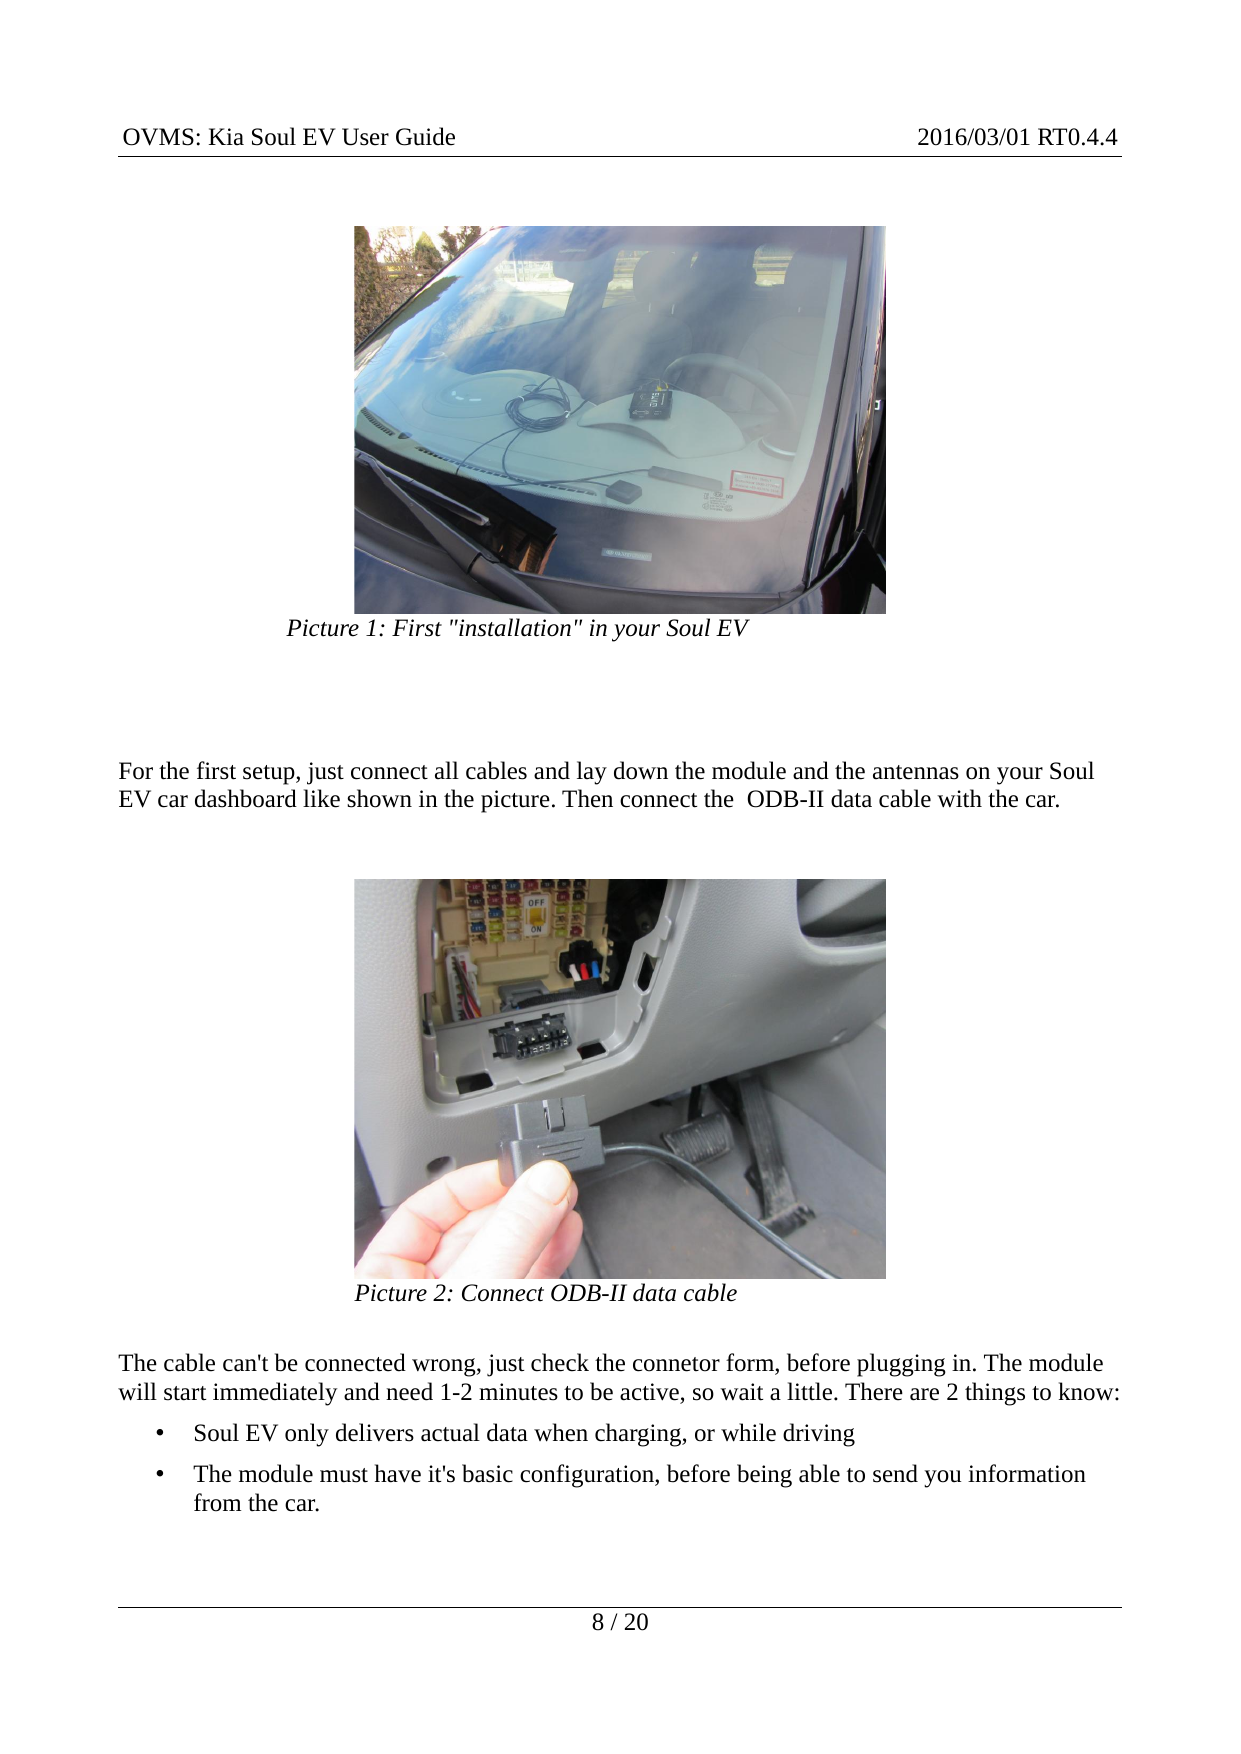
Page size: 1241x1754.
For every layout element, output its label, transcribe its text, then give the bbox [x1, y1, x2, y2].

text For the first setup, just connect all cables and lay down the module and the antennas on your Soul EV car dashboard like shown in the picture. Then connect the ODB-II data cable with the car. [118, 756, 1122, 813]
text Picture 2: Connect ODB-II data cable [354, 1279, 886, 1307]
list The module must have it's basic configuration, before being able to send you information from the car. [156, 1459, 1122, 1517]
picture [354, 879, 886, 1279]
picture [354, 226, 886, 614]
text Picture 1: First "installation" in your Soul EV [286, 226, 954, 642]
list Soul EV only delivers actual data when charging, or while driving [156, 1418, 1122, 1447]
text The cable can't be connected wrong, just check the connetor form, before plugging in. The module will start immediately and need 1-2 minutes to be active, so wait a little. There are 2 things to know: [118, 1348, 1122, 1406]
